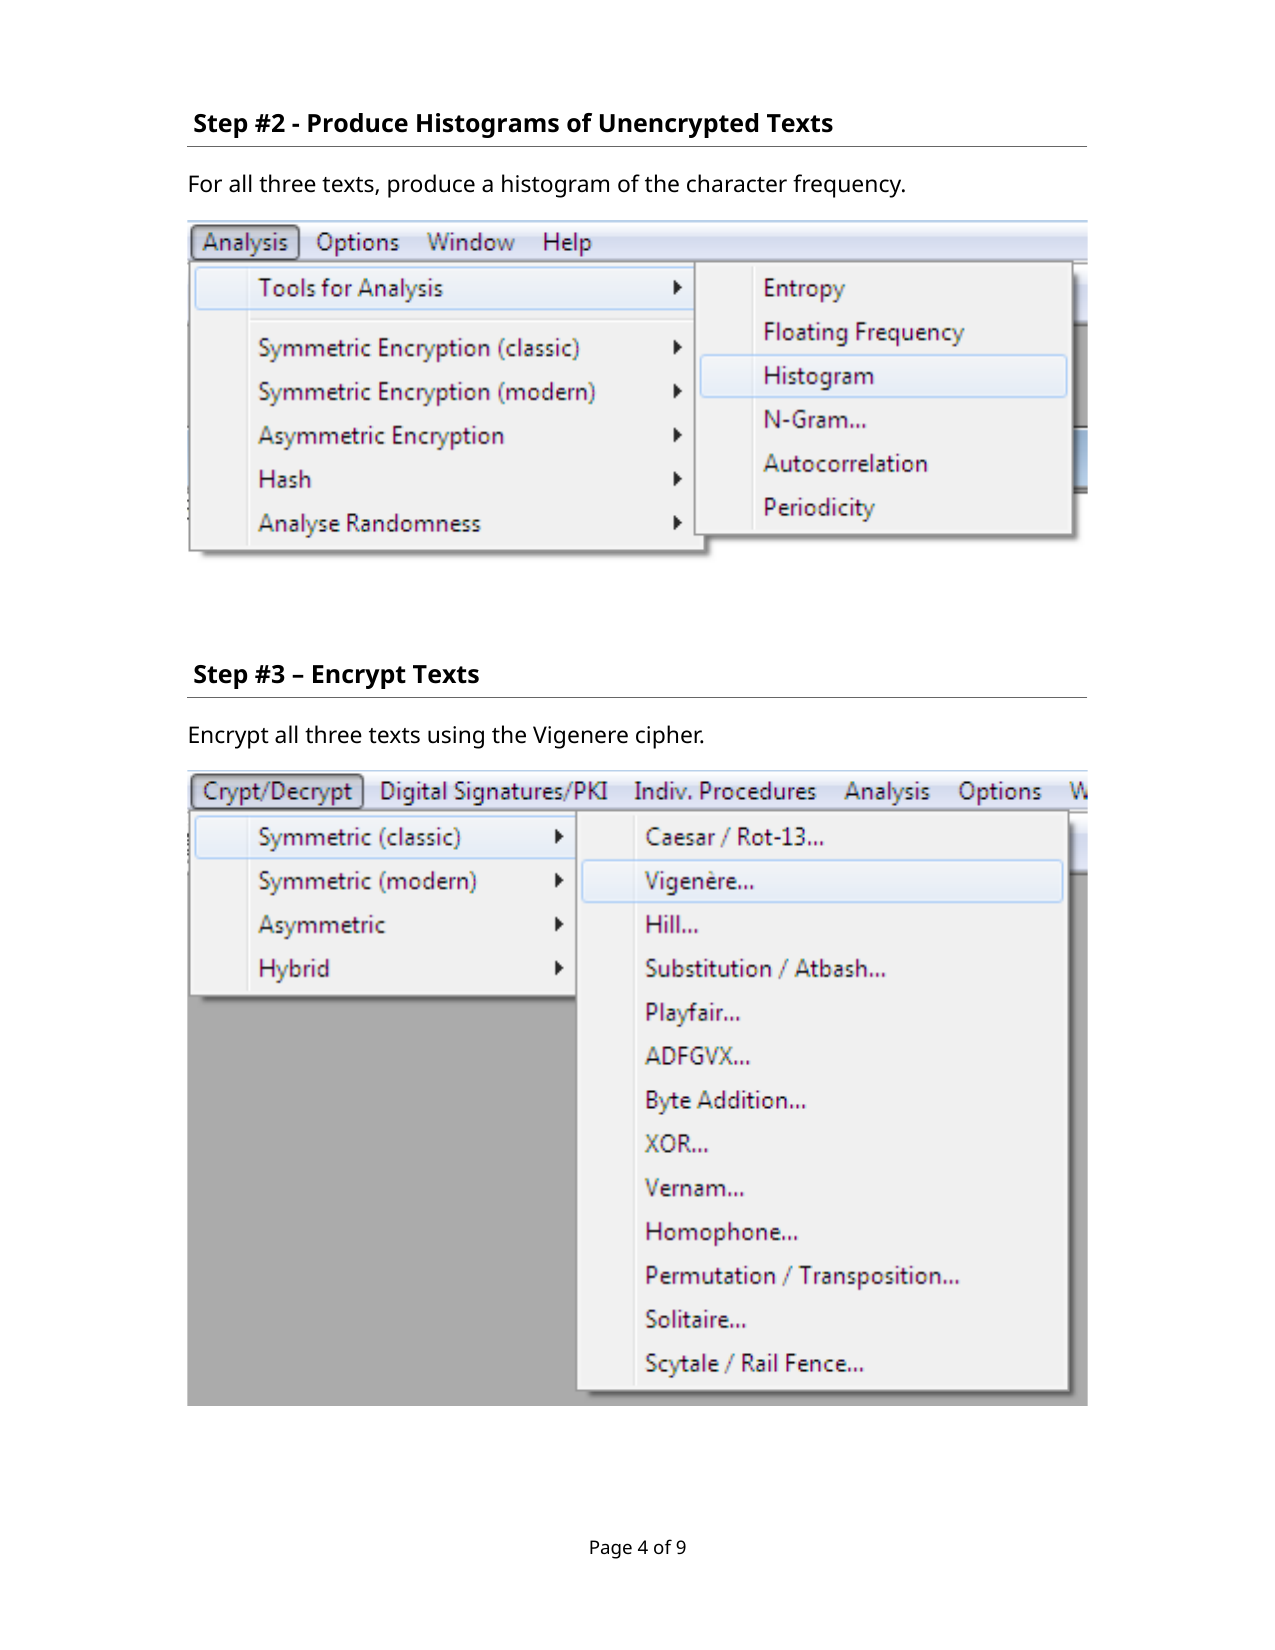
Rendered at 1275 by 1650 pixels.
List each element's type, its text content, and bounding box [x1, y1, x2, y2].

subtitle Step #2 - Produce Histograms of Unencrypted Texts [187, 100, 1087, 146]
text For all three texts, produce a histogram of the character frequency. [187, 168, 1087, 199]
picture [187, 770, 1088, 1406]
picture [187, 220, 1088, 570]
subtitle Step #3 – Encrypt Texts [187, 651, 1087, 697]
text Encrypt all three texts using the Vigenere cipher. [187, 719, 1087, 750]
